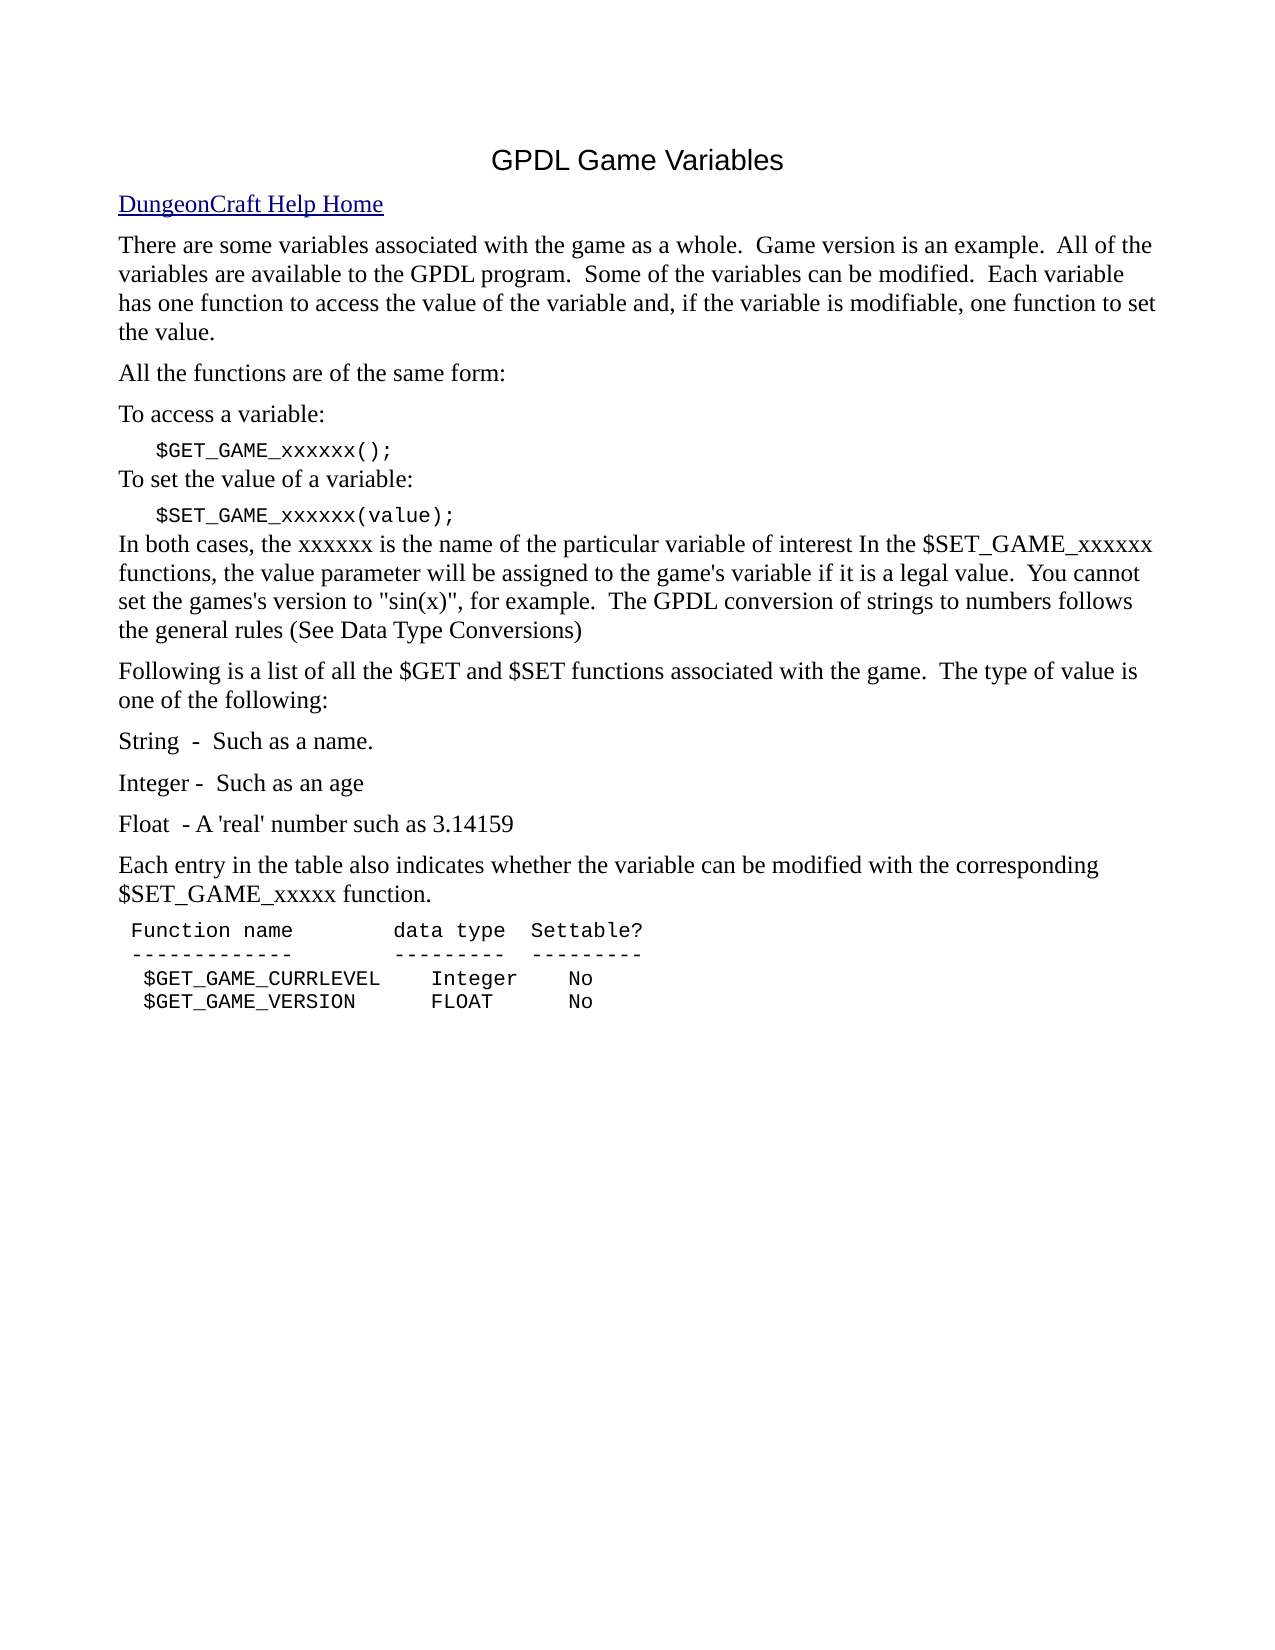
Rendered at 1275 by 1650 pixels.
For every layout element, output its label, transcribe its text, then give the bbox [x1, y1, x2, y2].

text Integer - Such as an age [118, 768, 1157, 796]
text $GET_GAME_CURRLEVEL Integer No [118, 967, 1157, 991]
text To set the value of a variable: [118, 464, 1157, 493]
text To access a variable: [118, 399, 1157, 428]
text $SET_GAME_xxxxxx(value); [118, 505, 1157, 529]
text Following is a list of all the $GET and $SET functions associated with the game. The type of value is one of the following: [118, 656, 1157, 714]
text $GET_GAME_xxxxxx(); [118, 440, 1157, 464]
text ------------- --------- --------- [118, 944, 1157, 967]
text There are some variables associated with the game as a whole. Game version is an example. All of the variables are available to the GPDL program. Some of the variables can be modified. Each variable has one function to access the value of the variable and, if the variable is modifiable, one function to set the value. [118, 230, 1157, 345]
text Float - A 'real' number such as 3.14159 [118, 809, 1157, 838]
text In both cases, the xxxxxx is the name of the particular variable of interest In the $SET_GAME_xxxxxx functions, the value parameter will be assigned to the game's variable if it is a legal value. You cannot set the games's version to "sin(x)", for example. The GPDL conversion of strings to numbers follows the general rules (See Data Type Conversions) [118, 529, 1157, 644]
subtitle GPDL Game Variables [118, 143, 1157, 177]
text Function name data type Settable? [118, 920, 1157, 944]
text Each entry in the table also indicates whether the variable can be modified with the corresponding $SET_GAME_xxxxx function. [118, 850, 1157, 908]
text String - Such as a name. [118, 726, 1157, 755]
text All the functions are of the same form: [118, 358, 1157, 387]
text DungeonCraft Help Home [118, 189, 1157, 218]
text $GET_GAME_VERSION FLOAT No [118, 991, 1157, 1015]
